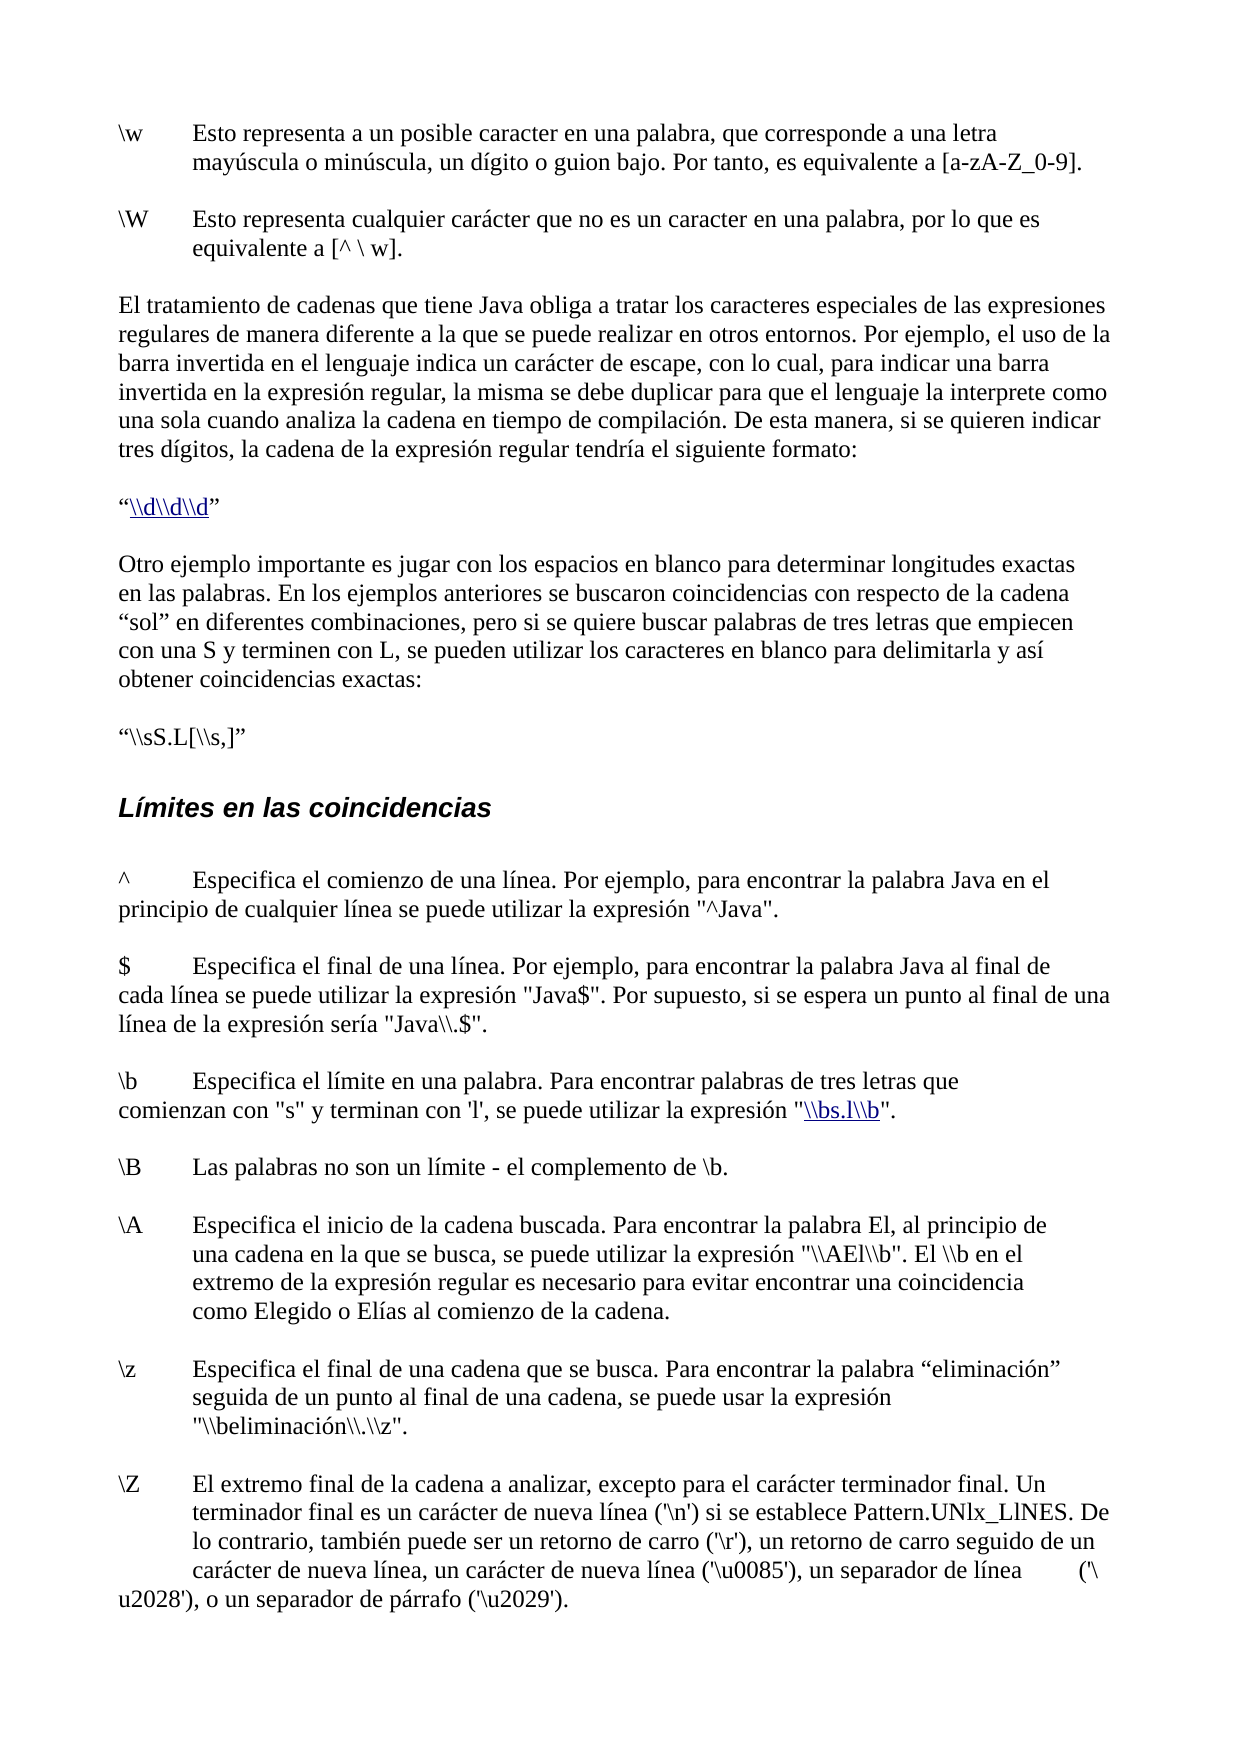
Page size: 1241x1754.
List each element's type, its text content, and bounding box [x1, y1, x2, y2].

text ^ Especifica el comienzo de una línea. Por ejemplo, para encontrar la palabra Java en el [118, 865, 1122, 894]
text “\\sS.L[\\s,]” [118, 722, 1122, 751]
text cada línea se puede utilizar la expresión "Java$". Por supuesto, si se espera un punto al final de una línea de la expresión sería "Java\\.$". [118, 980, 1122, 1037]
text una cadena en la que se busca, se puede utilizar la expresión "\\AEl\\b". El \\b en el [118, 1239, 1122, 1267]
text “\\d\\d\\d” [118, 492, 1122, 521]
text principio de cualquier línea se puede utilizar la expresión "^Java". [118, 894, 1122, 922]
text \w Esto representa a un posible caracter en una palabra, que corresponde a una letra [118, 118, 1122, 147]
subtitle Límites en las coincidencias [118, 792, 1122, 824]
text "\\beliminación\\.\\z". [118, 1411, 1122, 1440]
text \W Esto representa cualquier carácter que no es un caracter en una palabra, por lo que es [118, 204, 1122, 233]
text “sol” en diferentes combinaciones, pero si se quiere buscar palabras de tres letras que empiecen [118, 607, 1122, 636]
text El tratamiento de cadenas que tiene Java obliga a tratar los caracteres especiales de las expresiones regulares de manera diferente a la que se puede realizar en otros entornos. Por ejemplo, el uso de la barra invertida en el lenguaje indica un carácter de escape, con lo cual, para indicar una barra invertida en la expresión regular, la misma se debe duplicar para que el lenguaje la interprete como una sola cuando analiza la cadena en tiempo de compilación. De esta manera, si se quieren indicar tres dígitos, la cadena de la expresión regular tendría el siguiente formato: [118, 291, 1122, 463]
text equivalente a [^ \ w]. [118, 233, 1122, 262]
text \B Las palabras no son un límite - el complemento de \b. [118, 1152, 1122, 1181]
text terminador final es un carácter de nueva línea ('\n') si se establece Pattern.UNlx_LlNES. De lo contrario, también puede ser un retorno de carro ('\r'), un retorno de carro seguido de un carácter de nueva línea, un carácter de nueva línea ('\u0085'), un separador de línea ('\u2028'), o un separador de párrafo ('\u2029'). [118, 1497, 1122, 1612]
text comienzan con "s" y terminan con 'l', se puede utilizar la expresión "\\bs.l\\b". [118, 1095, 1122, 1124]
text $ Especifica el final de una línea. Por ejemplo, para encontrar la palabra Java al final de [118, 951, 1122, 980]
text mayúscula o minúscula, un dígito o guion bajo. Por tanto, es equivalente a [a-zA-Z_0-9]. [118, 147, 1122, 176]
text \z Especifica el final de una cadena que se busca. Para encontrar la palabra “eliminación” [118, 1354, 1122, 1382]
text con una S y terminen con L, se pueden utilizar los caracteres en blanco para delimitarla y así [118, 636, 1122, 664]
text como Elegido o Elías al comienzo de la cadena. [118, 1296, 1122, 1325]
text extremo de la expresión regular es necesario para evitar encontrar una coincidencia [118, 1267, 1122, 1296]
text \b Especifica el límite en una palabra. Para encontrar palabras de tres letras que [118, 1066, 1122, 1095]
text \Z El extremo final de la cadena a analizar, excepto para el carácter terminador final. Un [118, 1469, 1122, 1497]
text en las palabras. En los ejemplos anteriores se buscaron coincidencias con respecto de la cadena [118, 578, 1122, 607]
text \A Especifica el inicio de la cadena buscada. Para encontrar la palabra El, al principio de [118, 1210, 1122, 1239]
text obtener coincidencias exactas: [118, 664, 1122, 693]
text seguida de un punto al final de una cadena, se puede usar la expresión [118, 1382, 1122, 1411]
text Otro ejemplo importante es jugar con los espacios en blanco para determinar longitudes exactas [118, 549, 1122, 578]
